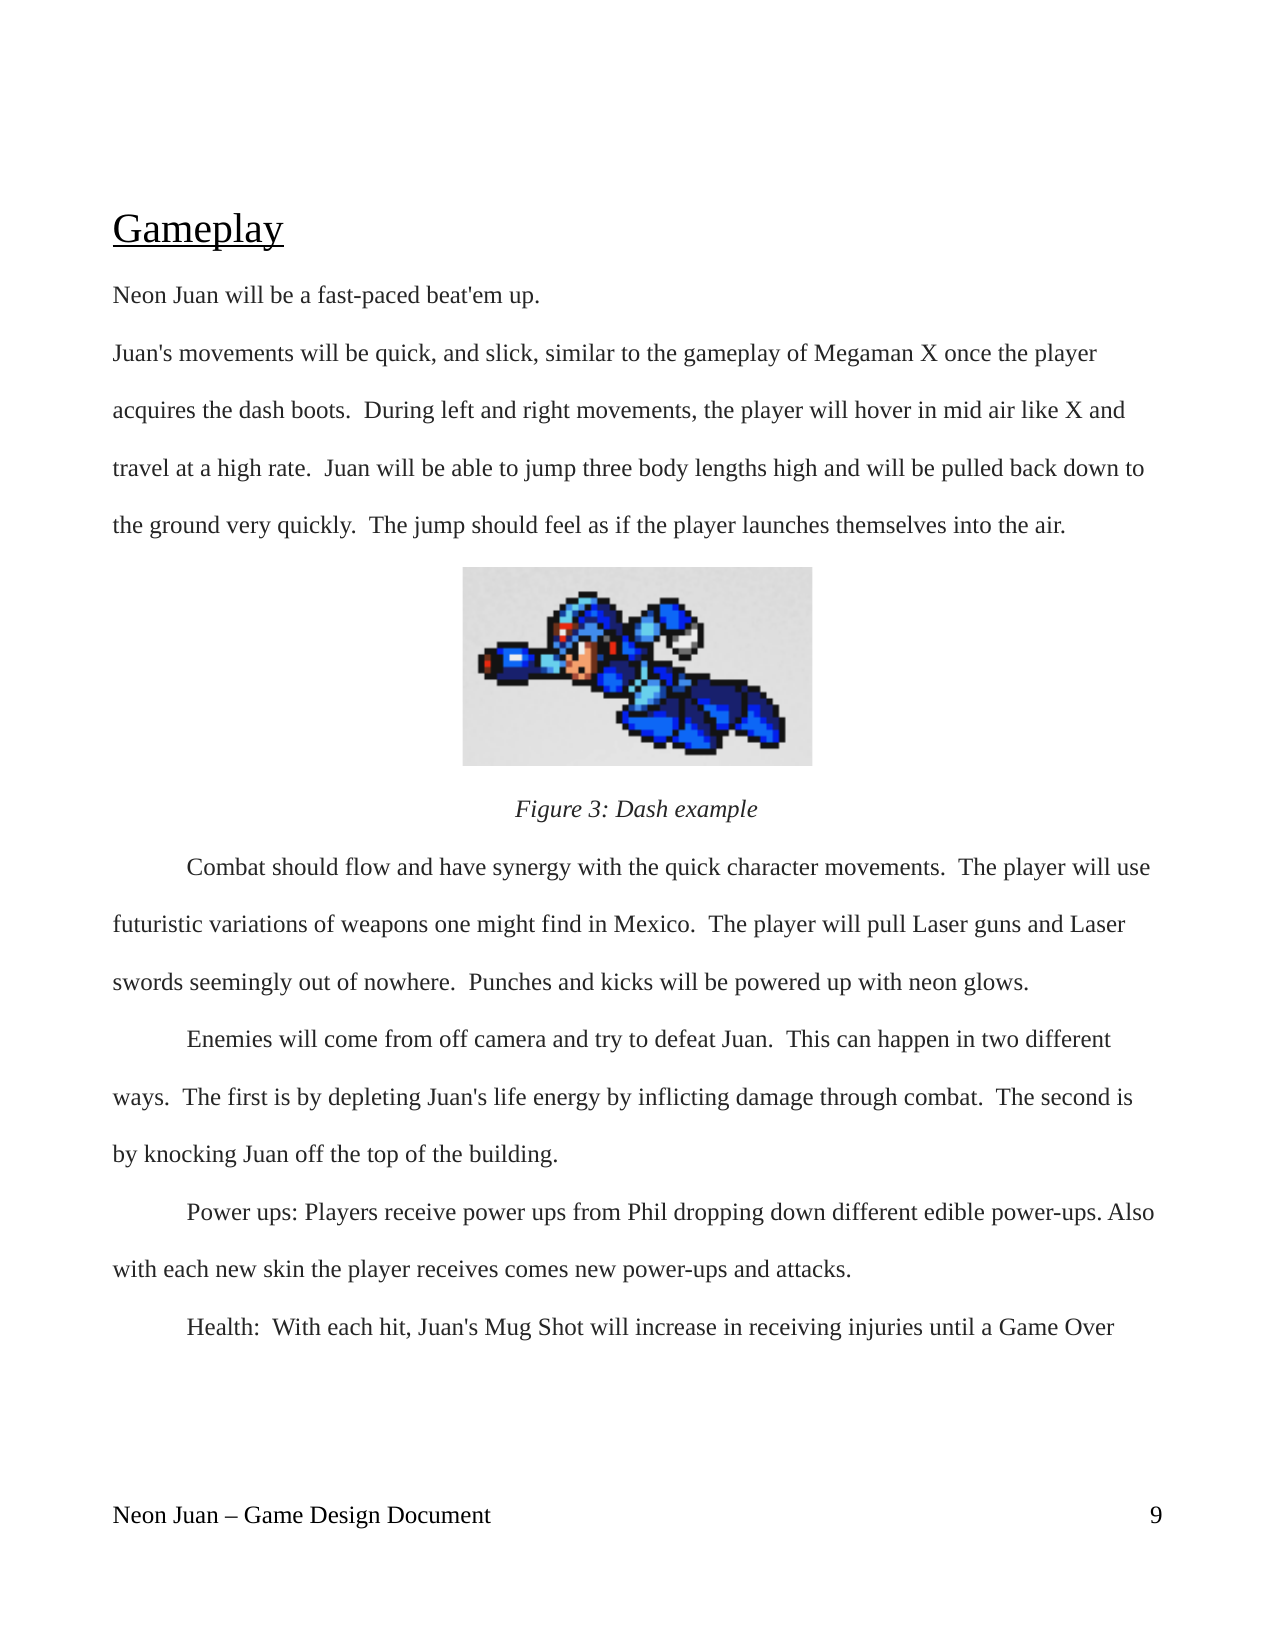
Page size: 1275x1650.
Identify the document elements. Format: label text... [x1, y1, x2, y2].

text Juan's movements will be quick, and slick, similar to the gameplay of Megaman X once the player acquires the dash boots. During left and right movements, the player will hover in mid air like X and travel at a high rate. Juan will be able to jump three body lengths high and will be pulled back down to the ground very quickly. The jump should feel as if the player launches themselves into the air. [112, 338, 1162, 539]
text Figure 3: Dash example [112, 568, 1162, 823]
text Power ups: Players receive power ups from Phil dropping down different edible power-ups. Also with each new skin the player receives comes new power-ups and attacks. [112, 1197, 1162, 1283]
text Combat should flow and have synergy with the quick character movements. The player will use futuristic variations of weapons one might find in Mexico. The player will pull Laser guns and Laser swords seemingly out of nowhere. Punches and kicks will be powered up with neon glows. [112, 852, 1162, 996]
text Enemies will come from off camera and try to defeat Juan. This can happen in two different ways. The first is by depleting Juan's life energy by inflicting damage through combat. The second is by knocking Juan off the top of the building. [112, 1024, 1162, 1168]
subtitle Gameplay [112, 204, 1162, 252]
text Neon Juan will be a fast-paced beat'em up. [112, 280, 1162, 309]
text Health: With each hit, Juan's Mug Shot will increase in receiving injuries until a Game Over [112, 1312, 1162, 1341]
